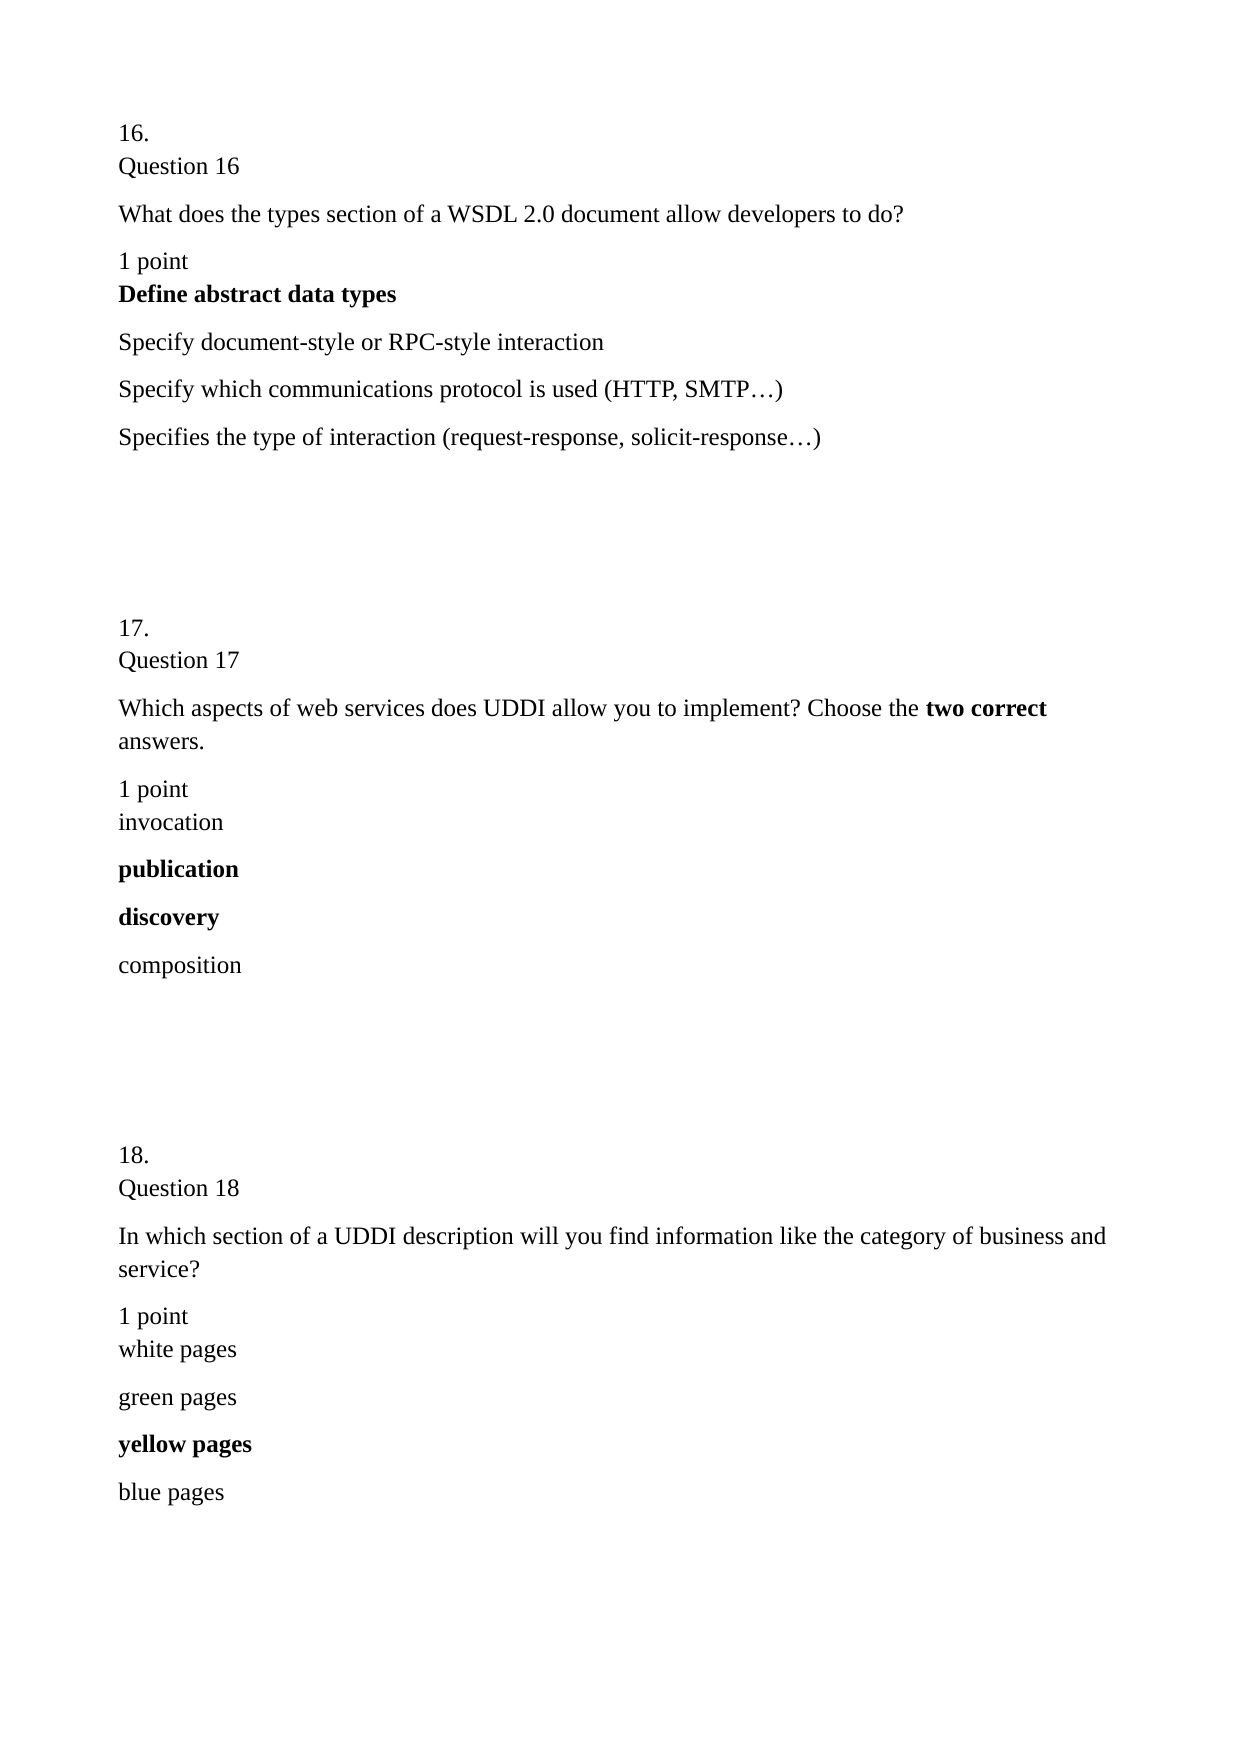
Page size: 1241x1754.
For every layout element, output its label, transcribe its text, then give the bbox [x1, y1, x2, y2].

text Question 17 [118, 646, 1122, 674]
text Specify which communications protocol is used (HTTP, SMTP…) [118, 374, 1122, 403]
text 1 point [118, 246, 1122, 275]
text 16. [118, 118, 1122, 147]
text green pages [118, 1382, 1122, 1411]
text 17. [118, 613, 1122, 641]
text yellow pages [118, 1429, 1122, 1458]
text Specify document-style or RPC-style interaction [118, 327, 1122, 356]
text 1 point [118, 774, 1122, 803]
text composition [118, 950, 1122, 978]
text Question 18 [118, 1173, 1122, 1202]
text publication [118, 854, 1122, 883]
text discovery [118, 902, 1122, 931]
text white pages [118, 1334, 1122, 1363]
text Question 16 [118, 151, 1122, 180]
text Specifies the type of interaction (request-response, solicit-response…) [118, 422, 1122, 451]
text blue pages [118, 1477, 1122, 1506]
text Which aspects of web services does UDDI allow you to implement? Choose the two correct answers. [118, 693, 1122, 755]
text 1 point [118, 1301, 1122, 1330]
text What does the types section of a WSDL 2.0 document allow developers to do? [118, 199, 1122, 227]
text invocation [118, 807, 1122, 836]
text 18. [118, 1140, 1122, 1169]
text Define abstract data types [118, 279, 1122, 308]
text In which section of a UDDI description will you find information like the category of business and service? [118, 1221, 1122, 1282]
